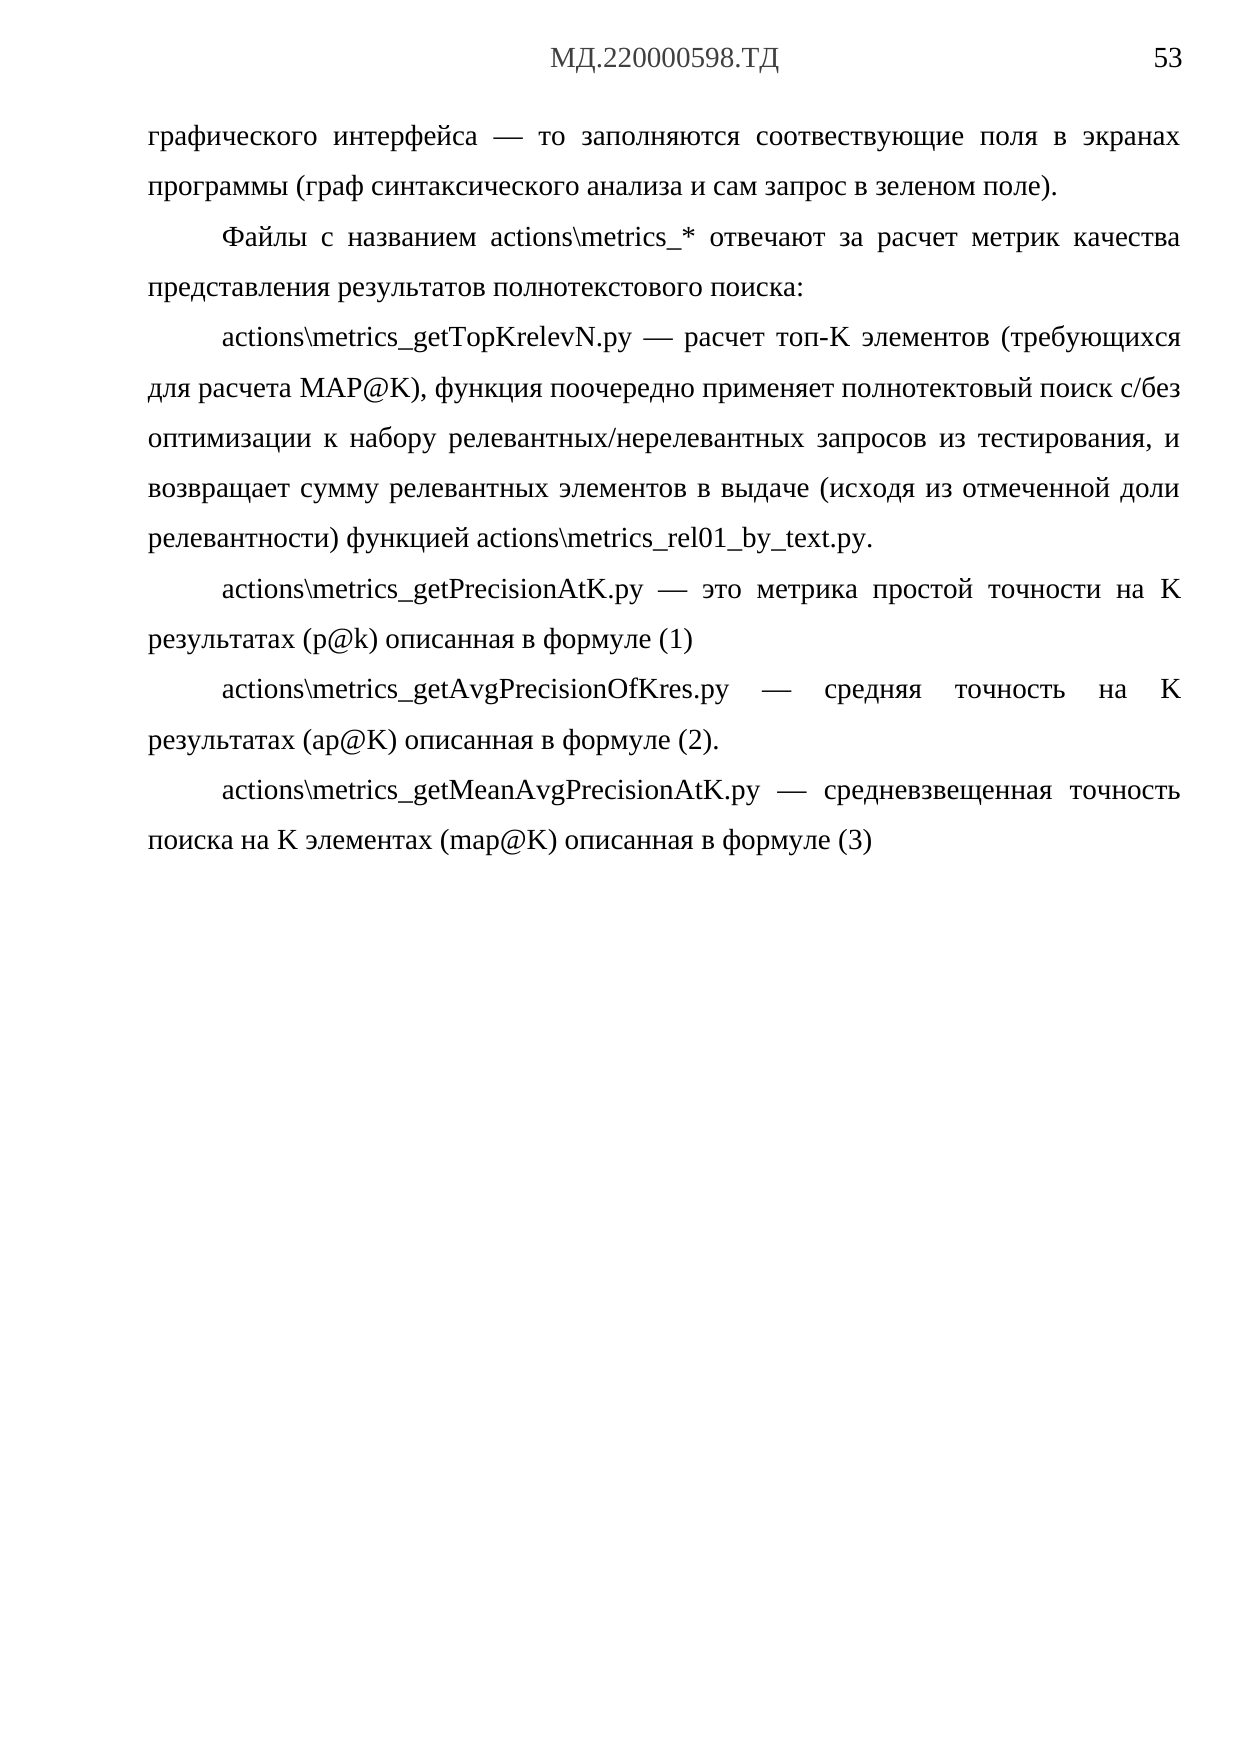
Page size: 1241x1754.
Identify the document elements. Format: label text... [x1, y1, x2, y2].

text actions\metrics_getMeanAvgPrecisionAtK.py — средневзвещенная точность поиска на K элементах (map@K) описанная в формуле (3) [148, 772, 1181, 856]
text actions\metrics_getPrecisionAtK.py — это метрика простой точности на K результатах (p@k) описанная в формуле (1) [148, 571, 1181, 655]
text Файлы с названием actions\metrics_* отвечают за расчет метрик качества представления результатов полнотекстового поиска: [148, 219, 1181, 303]
text графического интерфейса — то заполняются соотвествующие поля в экранах программы (граф синтаксического анализа и сам запрос в зеленом поле). [148, 118, 1181, 202]
text actions\metrics_getAvgPrecisionOfKres.py — средняя точность на K результатах (ap@K) описанная в формуле (2). [148, 672, 1181, 755]
text actions\metrics_getTopKrelevN.py — расчет топ-K элементов (требующихся для расчета MAP@K), функция поочередно применяет полнотектовый поиск с/без оптимизации к набору релевантных/нерелевантных запросов из тестирования, и возвращает сумму релевантных элементов в выдаче (исходя из отмеченной доли релевантности) функцией actions\metrics_rel01_by_text.py. [148, 319, 1181, 554]
